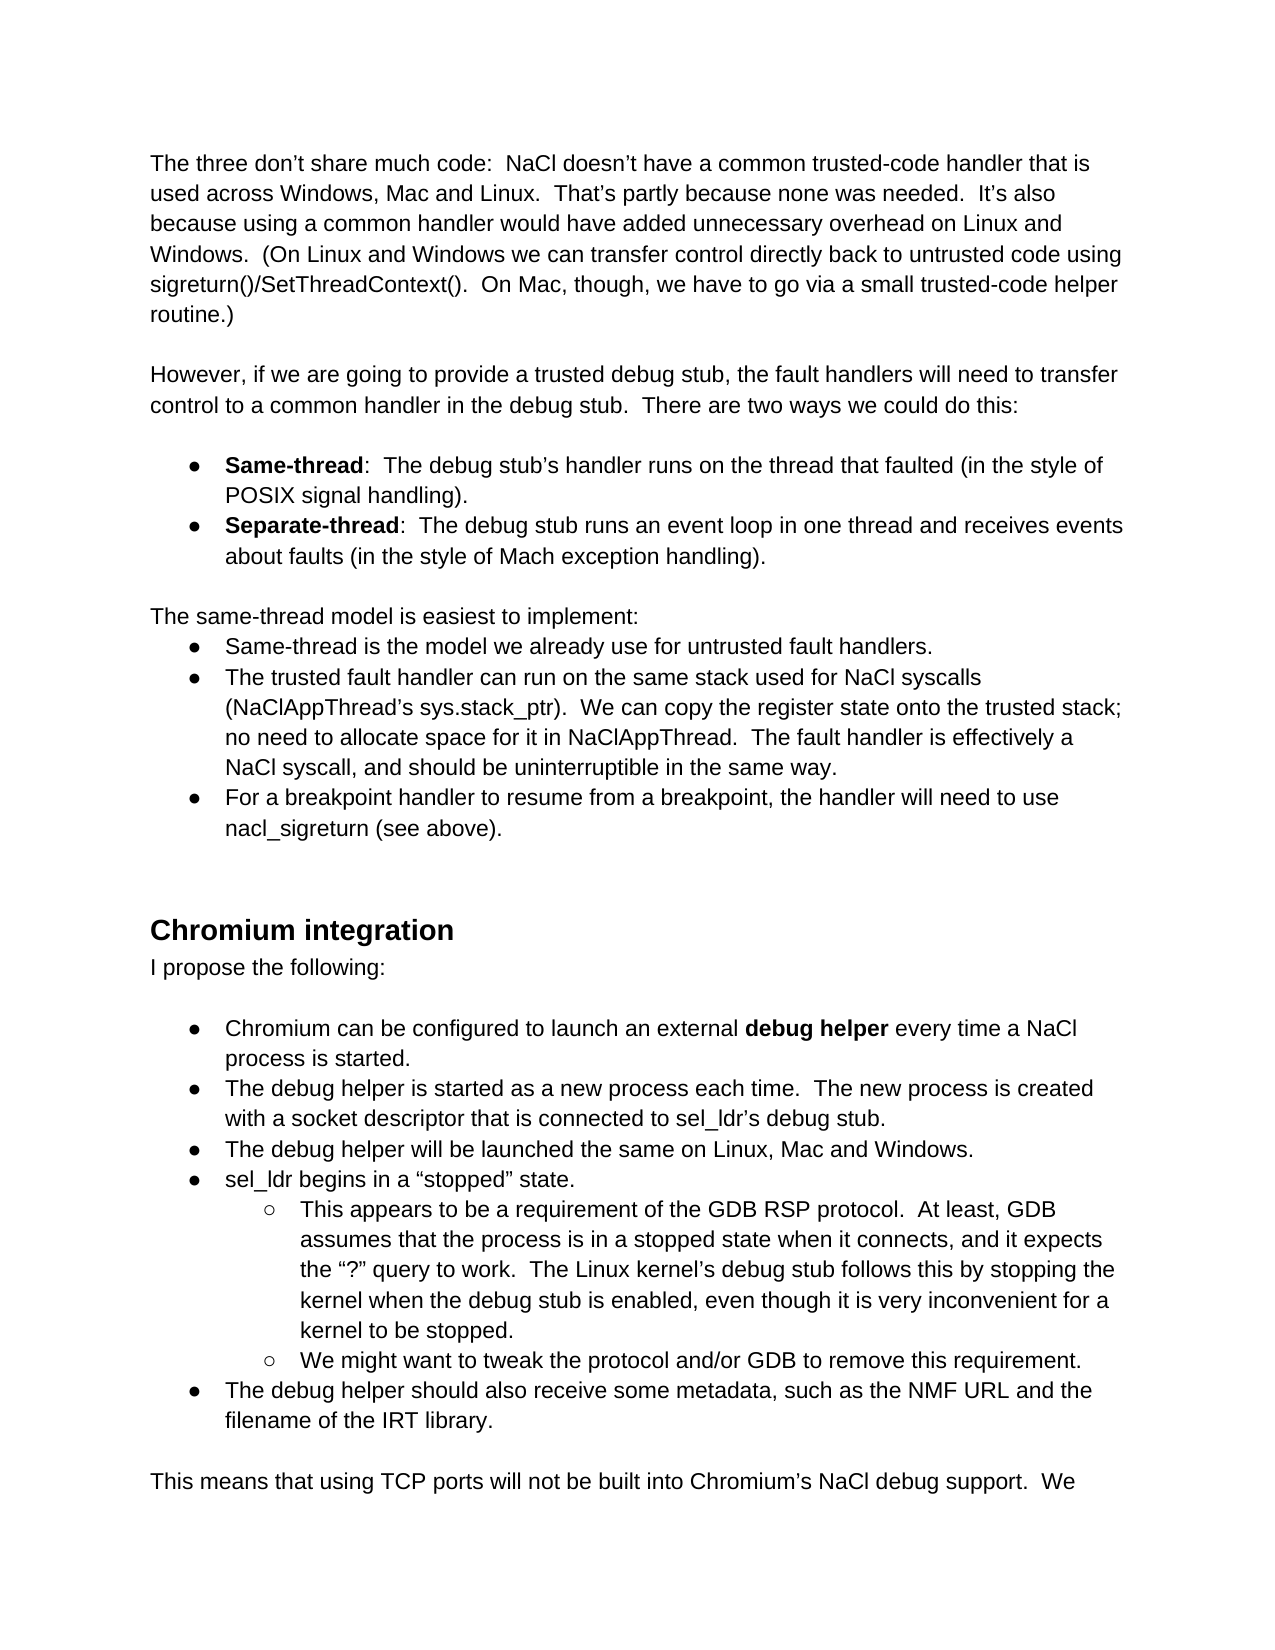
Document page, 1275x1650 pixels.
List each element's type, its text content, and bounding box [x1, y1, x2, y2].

list The debug helper is started as a new process each time. The new process is created with a socket descriptor that is connected to sel_ldr’s debug stub. [187, 1075, 1125, 1132]
list Chromium can be configured to launch an external debug helper every time a NaCl process is started. [187, 1015, 1125, 1071]
text The same-thread model is easiest to implement: [150, 603, 1125, 629]
text I propose the following: [150, 954, 1125, 981]
list sel_ldr begins in a “stopped” state. [187, 1166, 1125, 1192]
subtitle Chromium integration [150, 912, 1125, 946]
text This means that using TCP ports will not be built into Chromium’s NaCl debug support. We [150, 1468, 1125, 1494]
list The trusted fault handler can run on the same stack used for NaCl syscalls (NaClAppThread’s sys.stack_ptr). We can copy the register state onto the trusted stack; no need to allocate space for it in NaClAppThread. The fault handler is effectively a NaCl syscall, and should be uninterruptible in the same way. [187, 663, 1125, 781]
list For a breakpoint handler to resume from a breakpoint, the handler will need to use nacl_sigreturn (see above). [187, 784, 1125, 841]
list The debug helper will be launched the same on Linux, Mac and Windows. [187, 1136, 1125, 1162]
list This appears to be a requirement of the GDB RSP protocol. At least, GDB assumes that the process is in a stopped state when it connects, and it expects the “?” query to work. The Linux kernel’s debug stub follows this by stopping the kernel when the debug stub is enabled, even though it is very inconvenient for a kernel to be stopped. [262, 1196, 1125, 1343]
list Separate-thread: The debug stub runs an event loop in one thread and receives events about faults (in the style of Mach exception handling). [187, 512, 1125, 569]
list The debug helper should also receive some metadata, such as the NMF URL and the filename of the IRT library. [187, 1377, 1125, 1434]
text The three don’t share much code: NaCl doesn’t have a common trusted-code handler that is used across Windows, Mac and Linux. That’s partly because none was needed. It’s also because using a common handler would have added unnecessary overhead on Linux and Windows. (On Linux and Windows we can transfer control directly back to untrusted code using sigreturn()/SetThreadContext(). On Mac, though, we have to go via a small trusted-code helper routine.) [150, 150, 1125, 327]
list Same-thread is the model we already use for untrusted fault handlers. [187, 633, 1125, 660]
text However, if we are going to provide a trusted debug stub, the fault handlers will need to transfer control to a common handler in the debug stub. There are two ways we could do this: [150, 361, 1125, 418]
list We might want to tweak the protocol and/or GDB to remove this requirement. [262, 1347, 1125, 1373]
list Same-thread: The debug stub’s handler runs on the thread that faulted (in the style of POSIX signal handling). [187, 452, 1125, 509]
